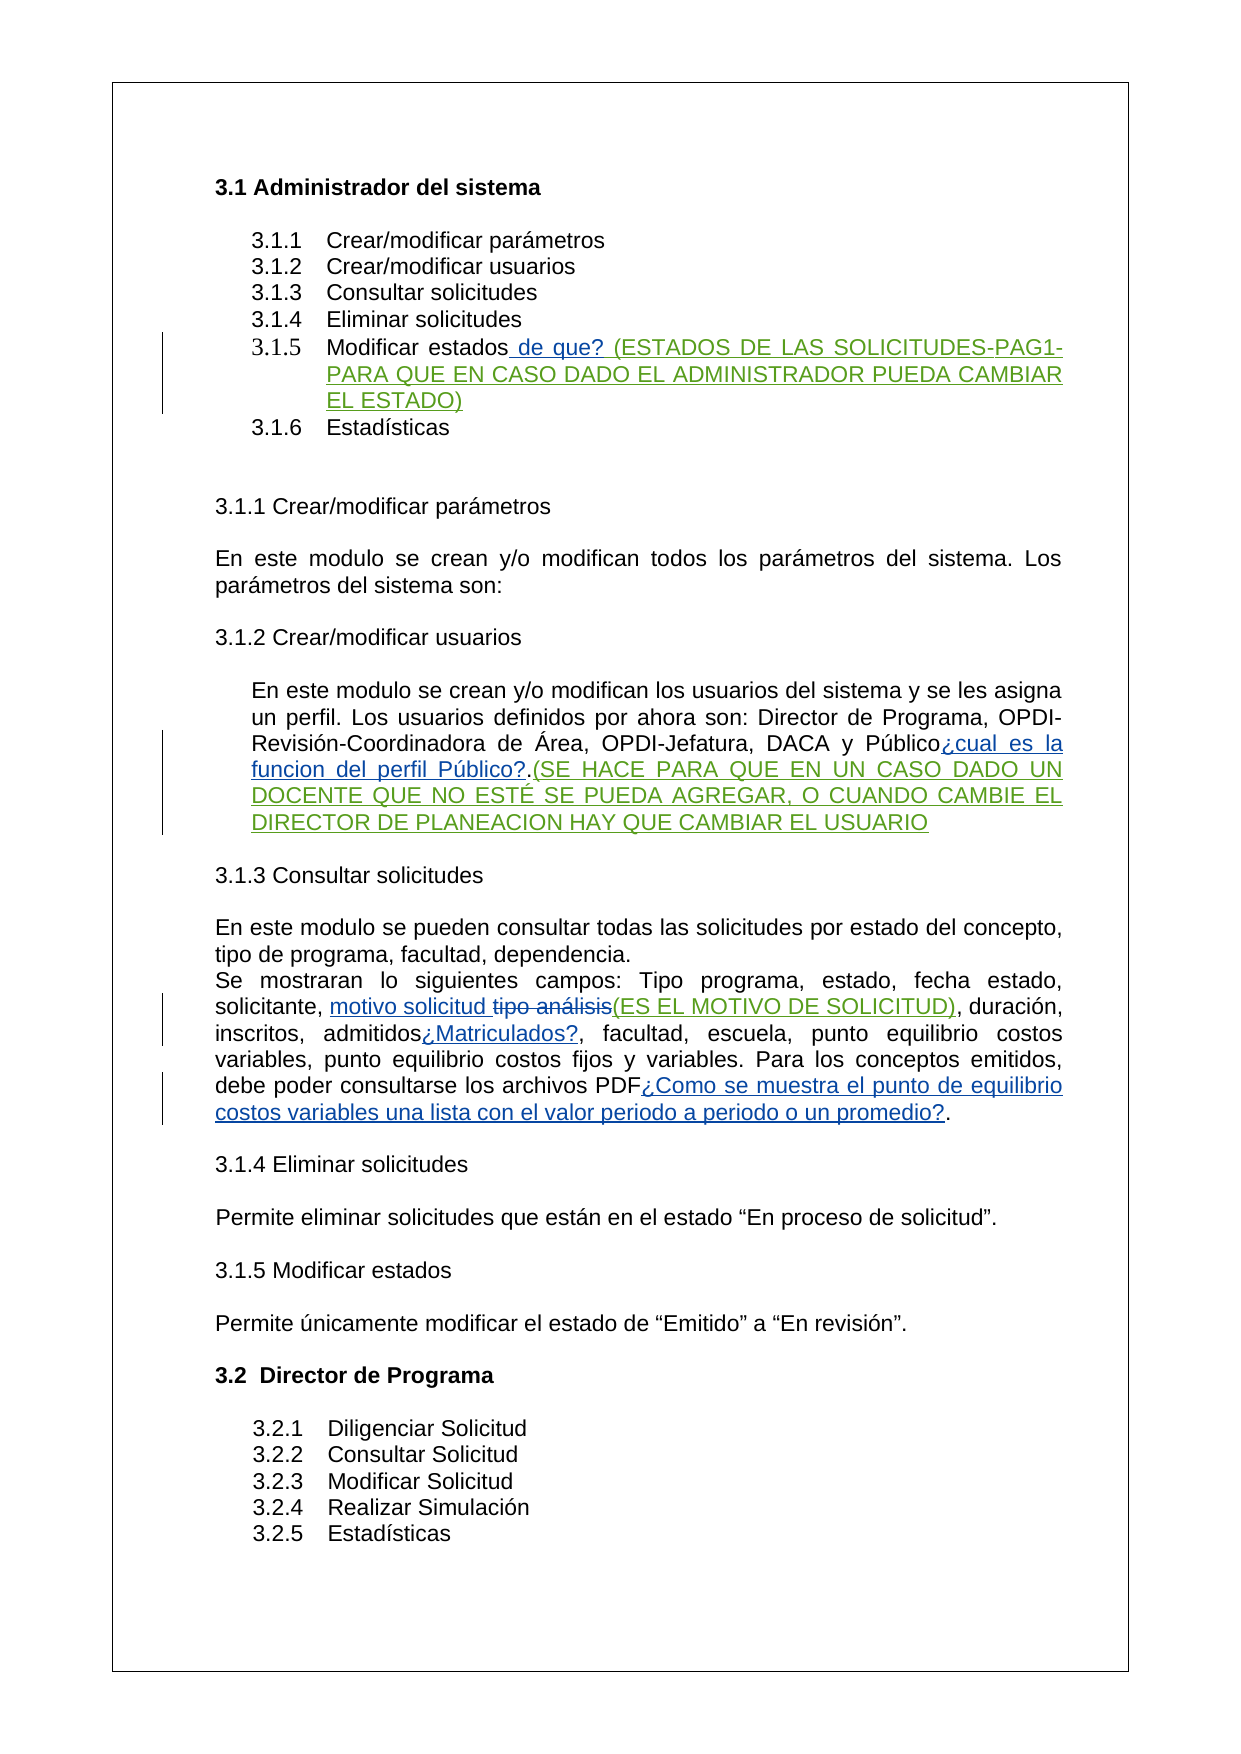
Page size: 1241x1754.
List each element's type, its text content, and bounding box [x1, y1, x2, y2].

list Estadísticas [252, 1520, 1063, 1547]
text 3.1.4 Eliminar solicitudes [215, 1151, 1063, 1178]
list Consultar Solicitud [252, 1441, 1063, 1468]
list Crear/modificar usuarios [251, 253, 1063, 279]
text 3.1.2 Crear/modificar usuarios [215, 624, 1063, 651]
text 3.2 Director de Programa [215, 1362, 1063, 1389]
text En este modulo se pueden consultar todas las solicitudes por estado del concepto, tipo de programa, facultad, dependencia. [215, 914, 1063, 967]
text DIRECTOR DE PLANEACION HAY QUE CAMBIAR EL USUARIO [251, 806, 1063, 835]
list Eliminar solicitudes [251, 306, 1063, 332]
list Consultar solicitudes [251, 279, 1063, 306]
text Se mostraran lo siguientes campos: Tipo programa, estado, fecha estado, solicitante, motivo solicitud (ES EL MOTIVO DE SOLICITUD), duración, inscritos, admitidos¿Matriculados?, facultad, escuela, punto equilibrio costos variables, punto equilibrio costos fijos y variables. Para los conceptos emitidos, debe poder consultarse los archivos PDF¿Como se muestra el punto de equilibrio costos variables una lista con el valor periodo a periodo o un promedio?. [215, 967, 1063, 1125]
text 3.1.5 Modificar estados [215, 1257, 1063, 1283]
text 3.1 Administrador del sistema [215, 174, 1063, 200]
text Permite eliminar solicitudes que están en el estado “En proceso de solicitud”. [177, 1204, 1063, 1231]
list Crear/modificar parámetros [251, 227, 1063, 253]
text Permite únicamente modificar el estado de “Emitido” a “En revisión”. [177, 1309, 1063, 1336]
list Realizar Simulación [252, 1494, 1063, 1520]
list Estadísticas [251, 413, 1063, 440]
text En este modulo se crean y/o modifican los usuarios del sistema y se les asigna un perfil. Los usuarios definidos por ahora son: Director de Programa, OPDI-Revisión-Coordinadora de Área, OPDI-Jefatura, DACA y Público¿cual es la funcion del perfil Público?.(SE HACE PARA QUE EN UN CASO DADO UN DOCENTE QUE NO ESTÉ SE PUEDA AGREGAR, O CUANDO CAMBIE EL [251, 677, 1063, 805]
text En este modulo se crean y/o modifican todos los parámetros del sistema. Los parámetros del sistema son: [215, 545, 1063, 598]
list Modificar Solicitud [252, 1468, 1063, 1494]
list Modificar estados de que? (ESTADOS DE LAS SOLICITUDES-PAG1-PARA QUE EN CASO DADO EL ADMINISTRADOR PUEDA CAMBIAR EL ESTADO) [251, 332, 1063, 413]
text 3.1.1 Crear/modificar parámetros [215, 493, 1063, 519]
text 3.1.3 Consultar solicitudes [215, 862, 1063, 888]
list Diligenciar Solicitud [252, 1415, 1063, 1441]
